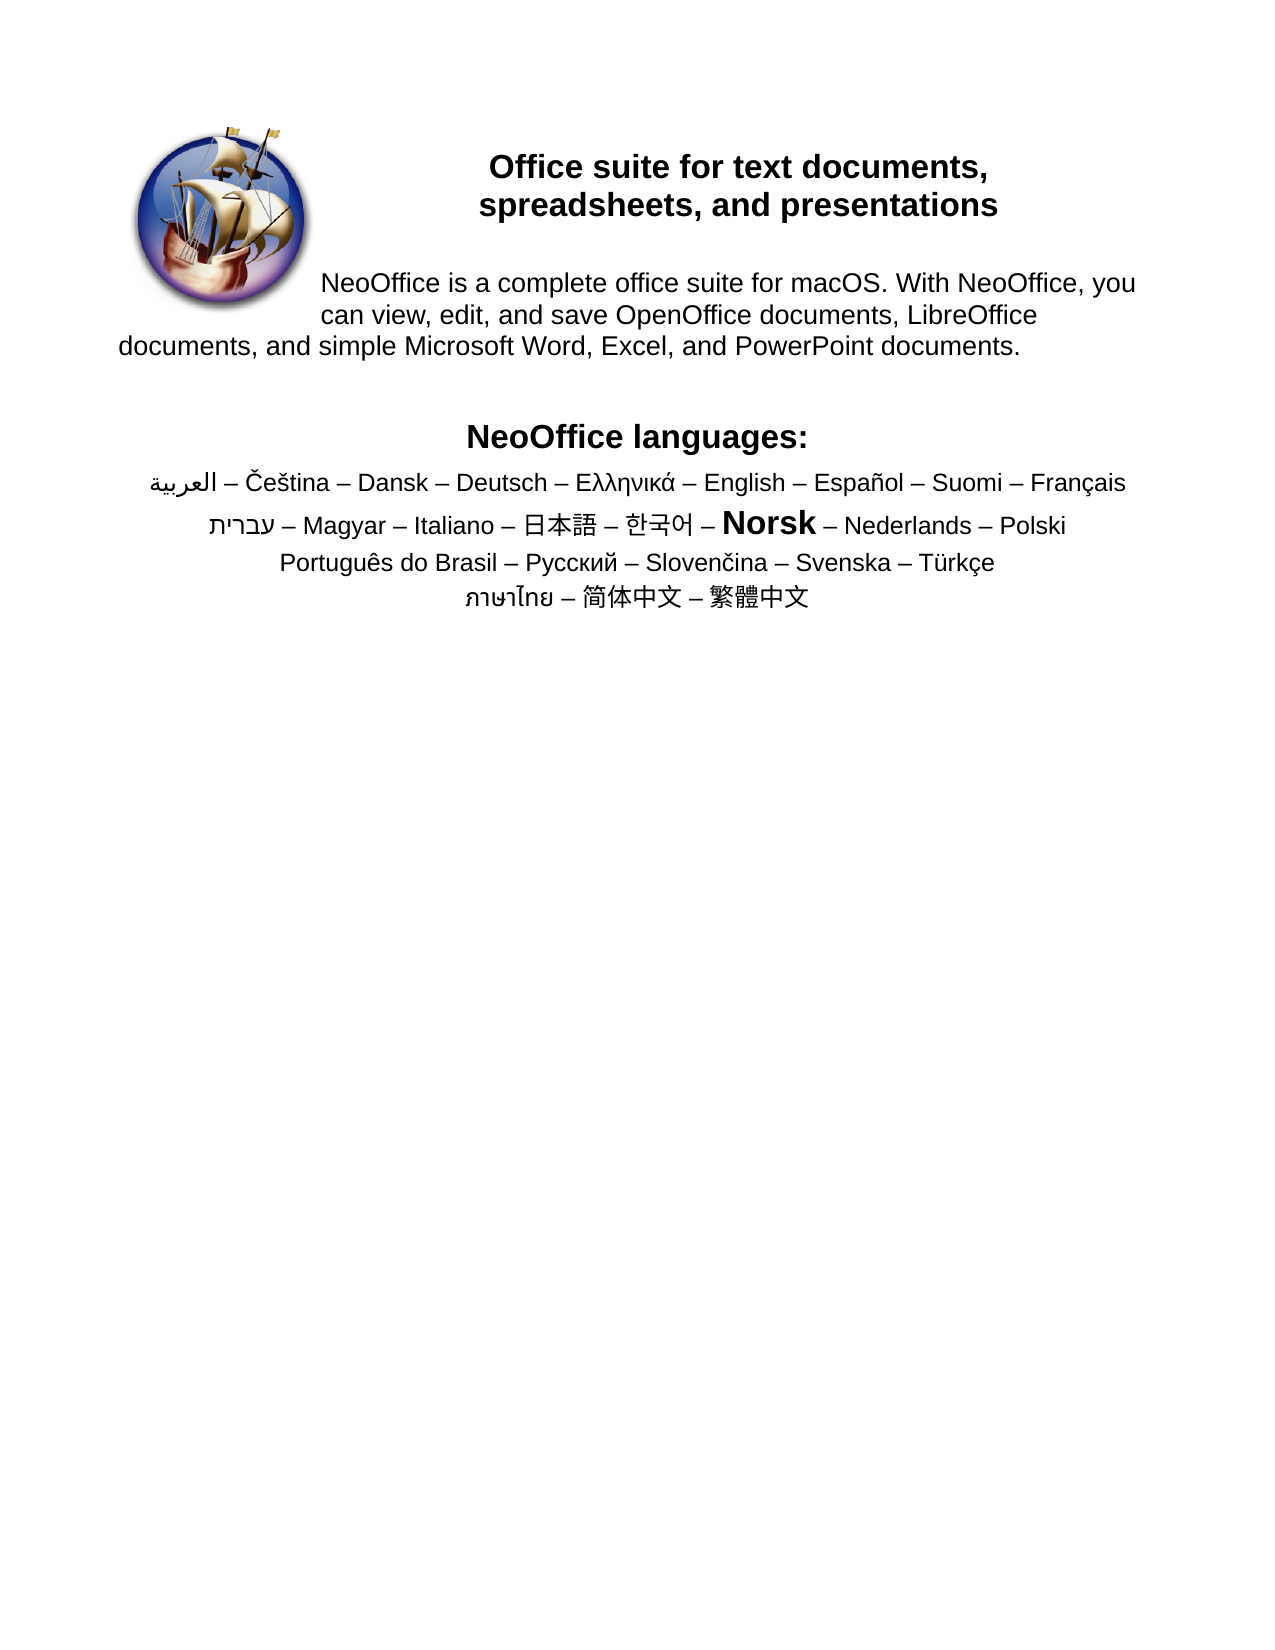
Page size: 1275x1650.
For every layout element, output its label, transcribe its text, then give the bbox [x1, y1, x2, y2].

text NeoOffice languages: [118, 417, 1157, 456]
text spreadsheets, and presentations [321, 185, 1157, 224]
picture [120, 119, 321, 319]
text Português do Brasil – Pусский – Slovenčina – Svenska – Türkçe [118, 548, 1157, 576]
text NeoOffice is a complete office suite for macOS. With NeoOffice, you can view, edit, and save OpenOffice documents, LibreOffice documents, and simple Microsoft Word, Excel, and PowerPoint documents. [118, 267, 1157, 361]
text العربية – Čeština – Dansk – Deutsch – Ελληνικά – English – Español – Suomi – Français [118, 468, 1157, 497]
text ภาษาไทย – 简体中文 – 繁體中文 [118, 582, 1157, 611]
text עברית – Magyar – Italiano – 日本語 – 한국어 – Norsk – Nederlands – Polski [118, 503, 1157, 542]
text Office suite for text documents, [118, 118, 1157, 185]
